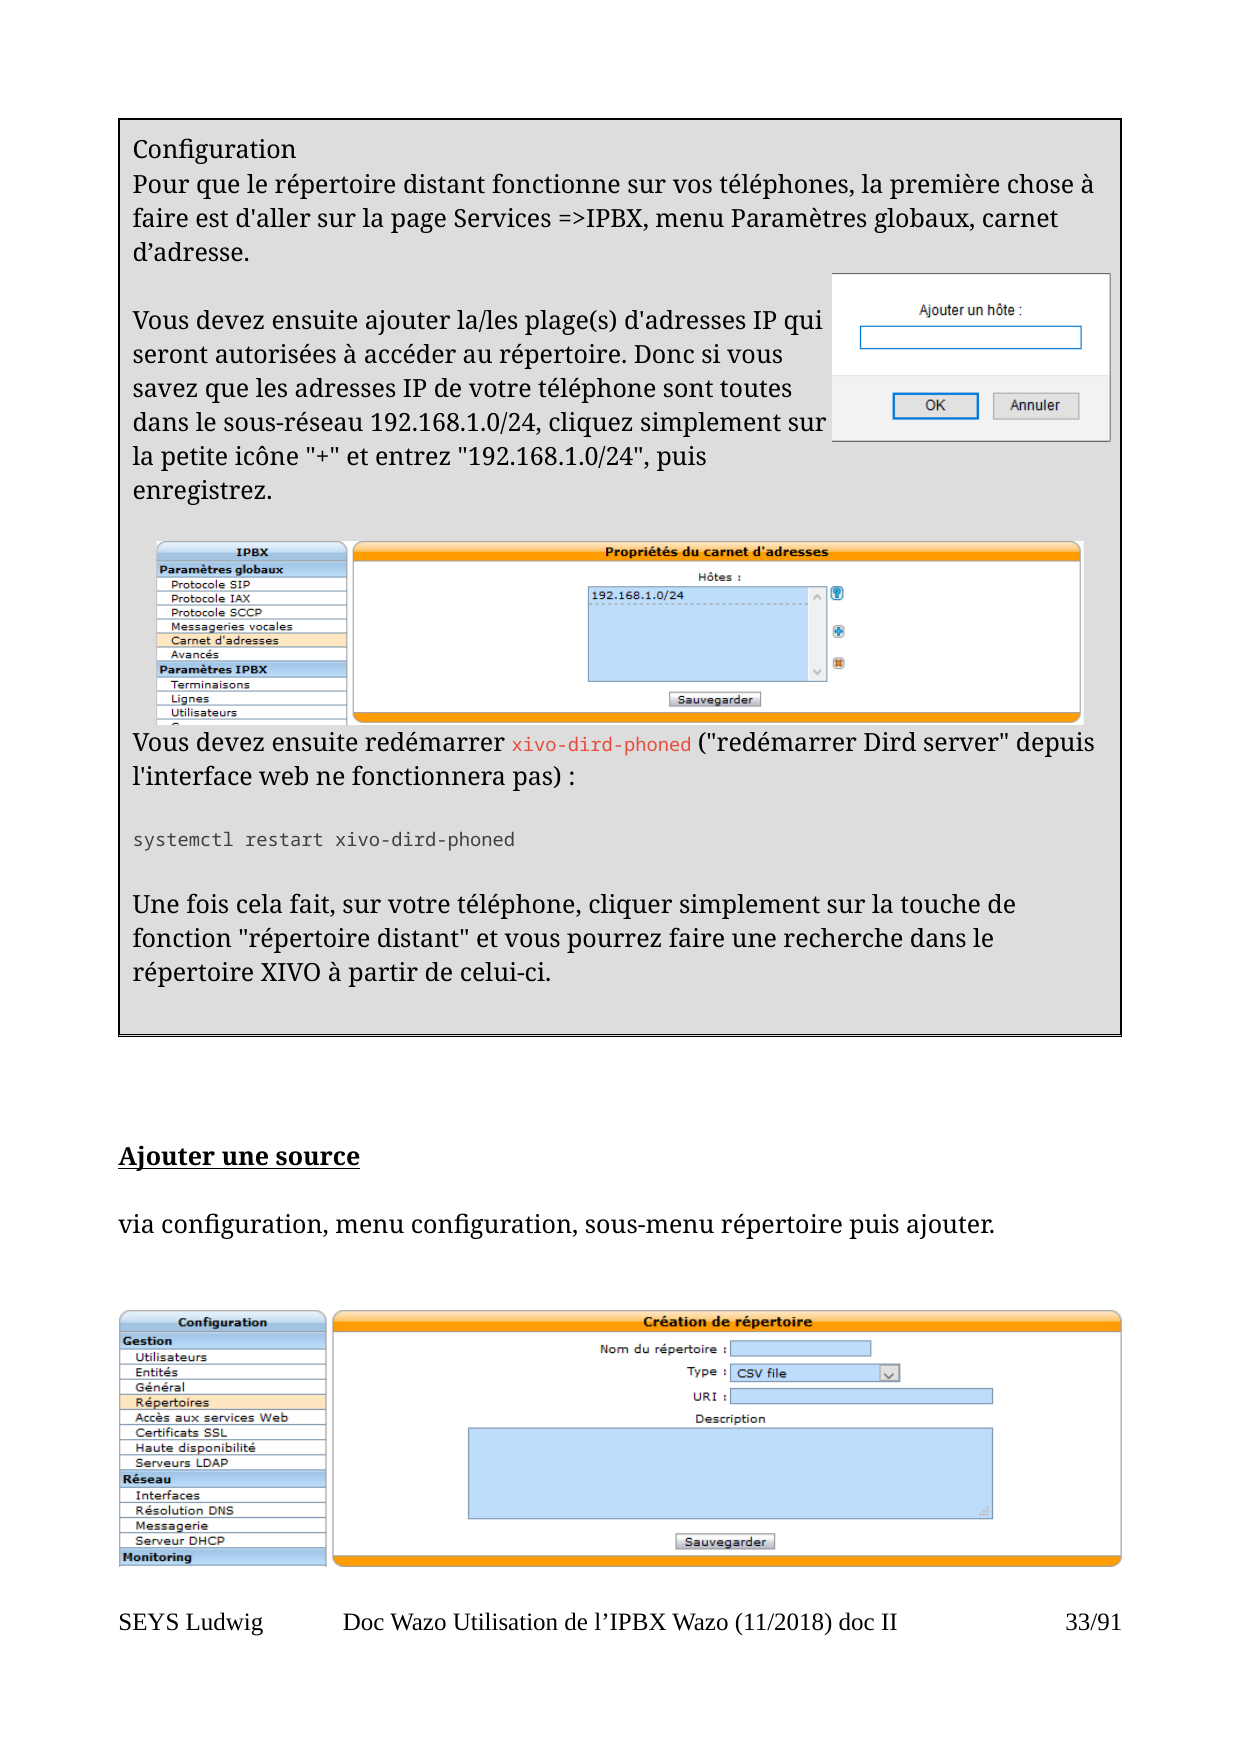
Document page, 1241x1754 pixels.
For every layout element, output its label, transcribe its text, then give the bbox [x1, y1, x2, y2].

text Pour que le répertoire distant fonctionne sur vos téléphones, la première chose à faire est d'aller sur la page Services =>IPBX, menu Paramètres globaux, carnet d’adresse. [120, 152, 1120, 254]
picture [832, 273, 1111, 442]
picture [118, 1309, 1123, 1567]
text Une fois cela fait, sur votre téléphone, cliquer simplement sur la touche de fonction "répertoire distant" et vous pourrez faire une recherche dans le répertoire XIVO à partir de celui-ci. [120, 872, 1120, 974]
picture [156, 541, 1084, 725]
text Vous devez ensuite redémarrer xivo-dird-phoned ("redémarrer Dird server" depuis l'interface web ne fonctionnera pas) : [120, 527, 1120, 779]
text via configuration, menu configuration, sous-menu répertoire puis ajouter. [118, 1207, 1122, 1241]
text Ajouter une source [118, 1139, 1122, 1173]
text systemctl restart xivo-dird-phoned [120, 813, 1120, 838]
text Vous devez ensuite ajouter la/les plage(s) d'adresses IP qui seront autorisées à accéder au répertoire. Donc si vous savez que les adresses IP de votre téléphone sont toutes dans le sous-réseau 192.168.1.0/24, cliquez simplement sur la petite icône "+" et entrez "192.168.1.0/24", puis enregistrez. [120, 288, 1120, 493]
text Configuration [120, 120, 1120, 152]
